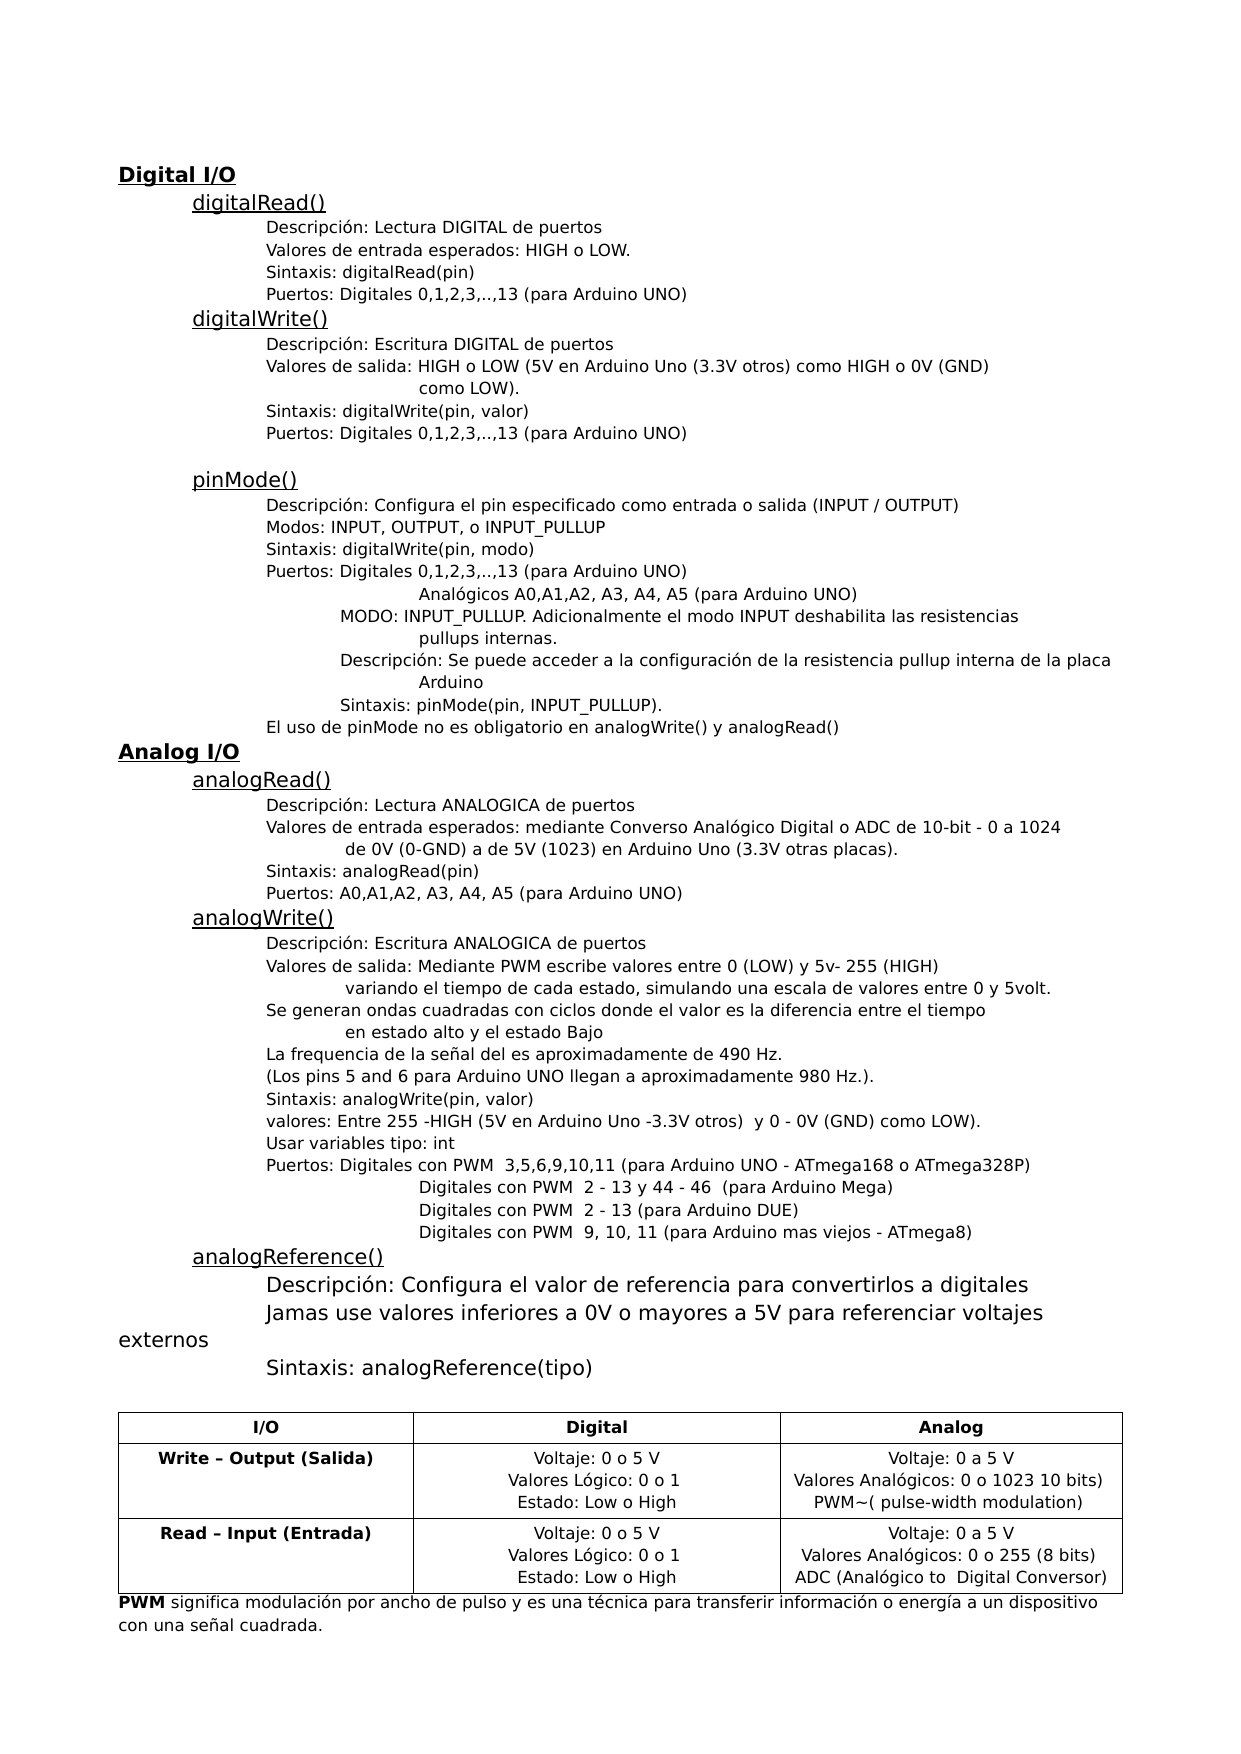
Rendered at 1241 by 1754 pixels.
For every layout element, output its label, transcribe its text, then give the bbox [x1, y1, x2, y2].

text Puertos: Digitales 0,1,2,3,..,13 (para Arduino UNO) [118, 285, 1122, 304]
text Valores de salida: Mediante PWM escribe valores entre 0 (LOW) y 5v- 255 (HIGH) [118, 956, 1122, 976]
text Analógicos A0,A1,A2, A3, A4, A5 (para Arduino UNO) [118, 584, 1122, 604]
text (Los pins 5 and 6 para Arduino UNO llegan a aproximadamente 980 Hz.). [118, 1067, 1122, 1087]
text La frequencia de la señal del es aproximadamente de 490 Hz. [118, 1045, 1122, 1064]
text Descripción: Lectura DIGITAL de puertos [118, 218, 1122, 238]
table_cell Voltaje: 0 o 5 V Valores Lógico: 0 o 1 Estado: Low o High [414, 1444, 780, 1518]
text Arduino [118, 673, 1122, 693]
text Jamas use valores inferiores a 0V o mayores a 5V para referenciar voltajes externos [118, 1301, 1122, 1353]
text analogWrite() [118, 906, 1122, 931]
text Analog I/O [118, 740, 1122, 764]
text variando el tiempo de cada estado, simulando una escala de valores entre 0 y 5volt. [118, 979, 1122, 998]
text PWM significa modulación por ancho de pulso y es una técnica para transferir información o energía a un dispositivo con una señal cuadrada. [118, 1594, 1122, 1635]
text Se generan ondas cuadradas con ciclos donde el valor es la diferencia entre el tiempo [118, 1001, 1122, 1020]
text de 0V (0-GND) a de 5V (1023) en Arduino Uno (3.3V otras placas). [118, 840, 1122, 859]
text El uso de pinMode no es obligatorio en analogWrite() y analogRead() [118, 718, 1122, 737]
text Puertos: Digitales 0,1,2,3,..,13 (para Arduino UNO) [118, 424, 1122, 443]
table_header Analog [781, 1413, 1122, 1443]
text Digitales con PWM 2 - 13 y 44 - 46 (para Arduino Mega) [118, 1178, 1122, 1198]
text Descripción: Configura el pin especificado como entrada o salida (INPUT / OUTPUT) [118, 496, 1122, 515]
text Sintaxis: analogRead(pin) [118, 862, 1122, 881]
text Puertos: A0,A1,A2, A3, A4, A5 (para Arduino UNO) [118, 884, 1122, 904]
subtitle Digital I/O [118, 163, 1122, 187]
text Puertos: Digitales con PWM 3,5,6,9,10,11 (para Arduino UNO - ATmega168 o ATmega328P) [118, 1156, 1122, 1176]
text Sintaxis: analogReference(tipo) [118, 1356, 1122, 1380]
text digitalWrite() [118, 307, 1122, 331]
text Valores de entrada esperados: HIGH o LOW. [118, 241, 1122, 260]
text analogRead() [118, 768, 1122, 792]
text digitalRead() [118, 191, 1122, 215]
text Descripción: Escritura DIGITAL de puertos [118, 335, 1122, 354]
table_cell Read – Input (Entrada) [119, 1519, 413, 1593]
text en estado alto y el estado Bajo [118, 1023, 1122, 1042]
text Descripción: Se puede acceder a la configuración de la resistencia pullup interna de la placa [118, 651, 1122, 671]
text Puertos: Digitales 0,1,2,3,..,13 (para Arduino UNO) [118, 562, 1122, 582]
text pullups internas. [118, 629, 1122, 648]
text Descripción: Lectura ANALOGICA de puertos [118, 796, 1122, 815]
text pinMode() [118, 468, 1122, 492]
text MODO: INPUT_PULLUP. Adicionalmente el modo INPUT deshabilita las resistencias [118, 607, 1122, 626]
text Sintaxis: digitalWrite(pin, modo) [118, 540, 1122, 559]
text Descripción: Escritura ANALOGICA de puertos [118, 934, 1122, 954]
text Digitales con PWM 9, 10, 11 (para Arduino mas viejos - ATmega8) [118, 1223, 1122, 1242]
table_cell Write – Output (Salida) [119, 1444, 413, 1518]
text Sintaxis: analogWrite(pin, valor) [118, 1089, 1122, 1109]
text Usar variables tipo: int [118, 1134, 1122, 1153]
text como LOW). [118, 379, 1122, 399]
text Digitales con PWM 2 - 13 (para Arduino DUE) [118, 1201, 1122, 1220]
text Valores de entrada esperados: mediante Converso Analógico Digital o ADC de 10-bit - 0 a 1024 [118, 818, 1122, 837]
text Descripción: Configura el valor de referencia para convertirlos a digitales [118, 1273, 1122, 1297]
table_header Digital [414, 1413, 780, 1443]
text analogReference() [118, 1245, 1122, 1269]
text valores: Entre 255 -HIGH (5V en Arduino Uno -3.3V otros) y 0 - 0V (GND) como LOW). [118, 1112, 1122, 1131]
text Sintaxis: digitalWrite(pin, valor) [118, 401, 1122, 421]
table_cell Voltaje: 0 a 5 V Valores Analógicos: 0 o 255 (8 bits) ADC (Analógico to Digital Conversor) [781, 1519, 1122, 1593]
text Sintaxis: pinMode(pin, INPUT_PULLUP). [118, 696, 1122, 715]
table_header I/O [119, 1413, 413, 1443]
text Sintaxis: digitalRead(pin) [118, 263, 1122, 282]
table_cell Voltaje: 0 a 5 V Valores Analógicos: 0 o 1023 10 bits) PWM~( pulse-width modulation) [781, 1444, 1122, 1518]
text Modos: INPUT, OUTPUT, o INPUT_PULLUP [118, 518, 1122, 537]
text Valores de salida: HIGH o LOW (5V en Arduino Uno (3.3V otros) como HIGH o 0V (GND) [118, 357, 1122, 376]
table_cell Voltaje: 0 o 5 V Valores Lógico: 0 o 1 Estado: Low o High [414, 1519, 780, 1593]
